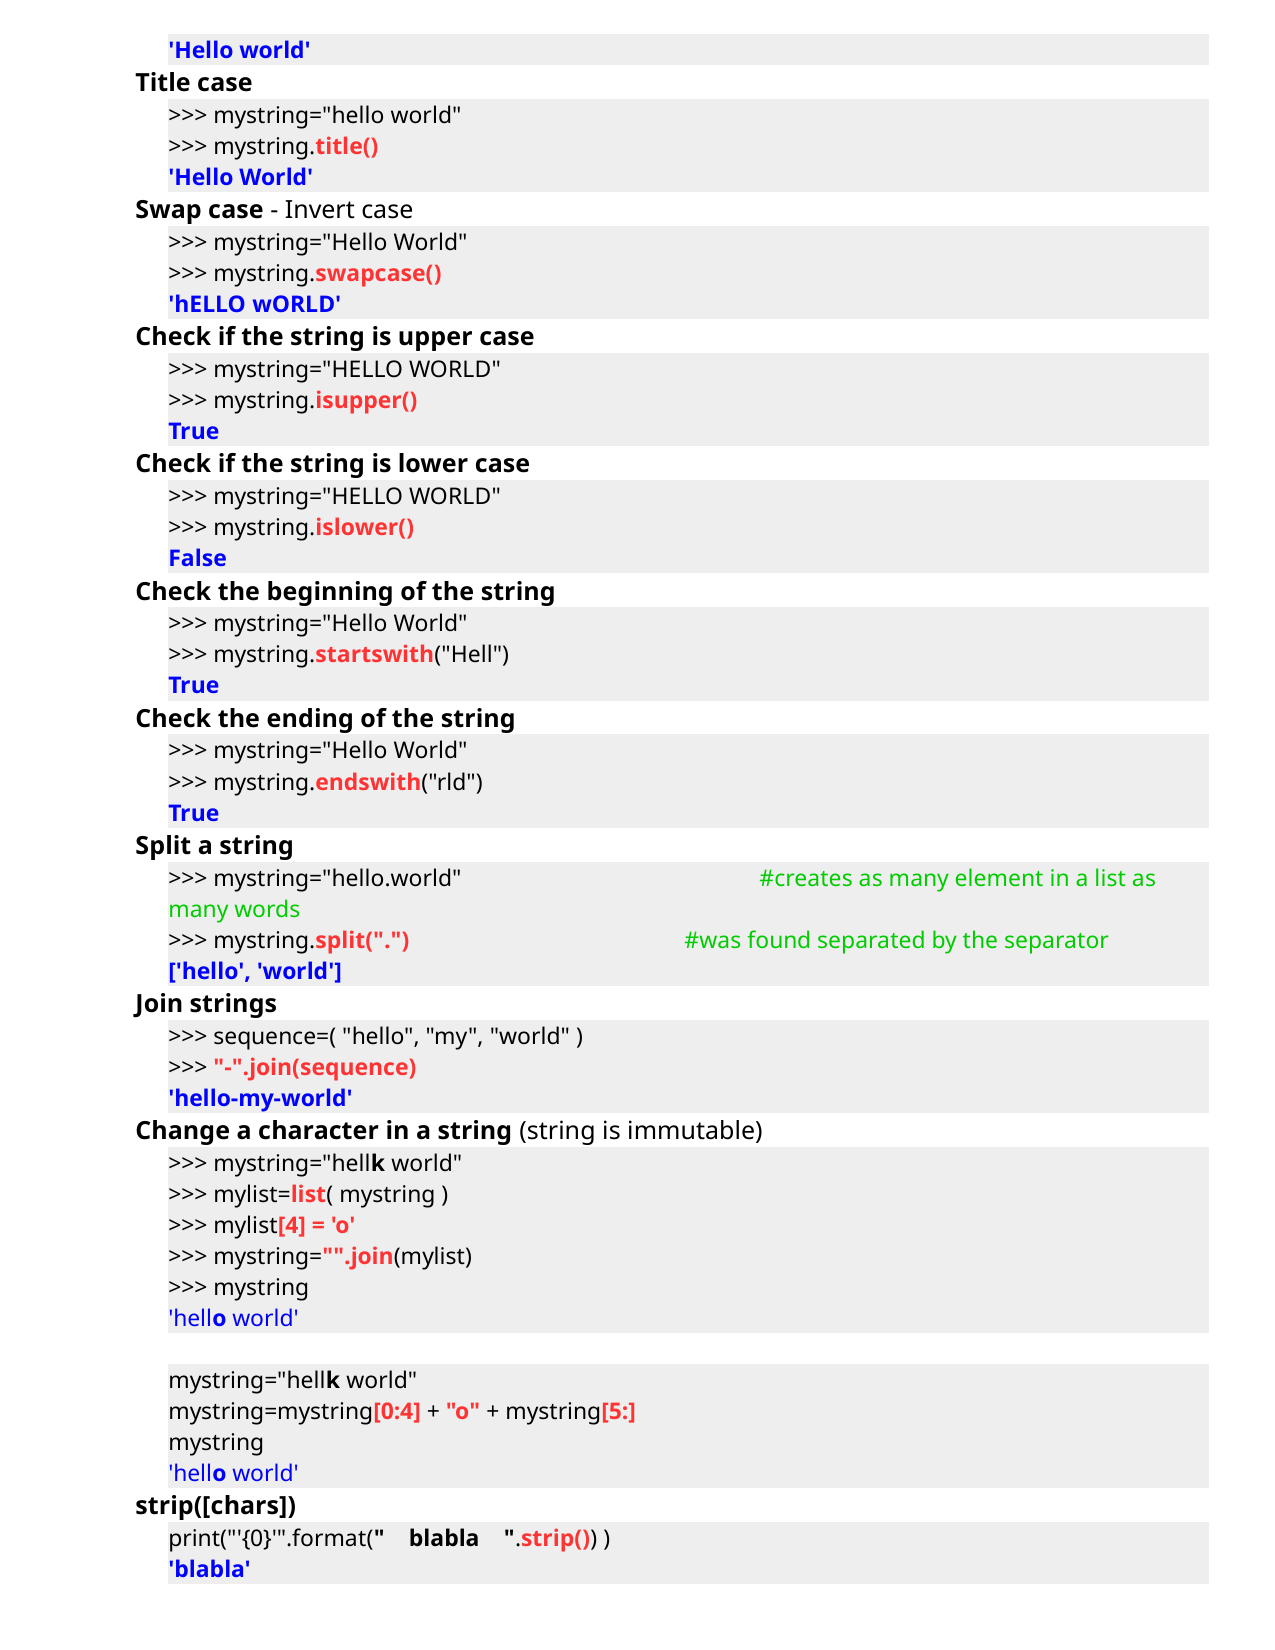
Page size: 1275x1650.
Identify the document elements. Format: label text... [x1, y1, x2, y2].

text >>> mystring="HELLO WORLD" [168, 353, 1209, 384]
text >>> mystring.islower() [168, 511, 1209, 542]
text >>> mystring="Hello World" [168, 226, 1209, 257]
text >>> "-".join(sequence) [168, 1051, 1209, 1082]
text 'hello-my-world' [168, 1082, 1209, 1113]
text >>> mystring="hello world" [168, 99, 1209, 130]
text print("'{0}'".format(" blabla ".strip()) ) [168, 1522, 1209, 1553]
text 'hELLO wORLD' [168, 288, 1209, 319]
list Check if the string is upper case [135, 319, 1209, 353]
text >>> mystring.title() [168, 130, 1209, 161]
text 'hello world' [168, 1302, 1209, 1333]
text >>> mystring.endswith("rld") [168, 766, 1209, 797]
text False [168, 542, 1209, 573]
list Join strings [135, 986, 1209, 1020]
list Check the ending of the string [135, 701, 1209, 734]
list Swap case - Invert case [135, 192, 1209, 226]
list strip([chars]) [135, 1488, 1209, 1522]
text 'Hello World' [168, 161, 1209, 192]
text >>> mystring [168, 1271, 1209, 1302]
text >>> mystring="".join(mylist) [168, 1240, 1209, 1271]
text >>> mystring="hello.world" #creates as many element in a list as many words [168, 862, 1209, 924]
text mystring=mystring[0:4] + "o" + mystring[5:] [168, 1395, 1209, 1426]
text True [168, 669, 1209, 701]
text ['hello', 'world'] [168, 955, 1209, 986]
text 'Hello world' [168, 34, 1209, 65]
text 'blabla' [168, 1553, 1209, 1584]
text >>> sequence=( "hello", "my", "world" ) [168, 1020, 1209, 1051]
text >>> mystring.swapcase() [168, 257, 1209, 288]
text 'hello world' [168, 1457, 1209, 1488]
text mystring="hellk world" [168, 1364, 1209, 1395]
text >>> mystring="hellk world" [168, 1147, 1209, 1178]
text >>> mystring.startswith("Hell") [168, 638, 1209, 669]
text >>> mystring="Hello World" [168, 607, 1209, 638]
list Change a character in a string (string is immutable) [135, 1113, 1209, 1147]
text >>> mystring.split(".") #was found separated by the separator [168, 924, 1209, 955]
text >>> mylist=list( mystring ) [168, 1178, 1209, 1209]
text >>> mystring="Hello World" [168, 734, 1209, 766]
list Split a string [135, 828, 1209, 862]
list Check if the string is lower case [135, 446, 1209, 480]
text True [168, 415, 1209, 446]
text >>> mylist[4] = 'o' [168, 1209, 1209, 1240]
list Check the beginning of the string [135, 573, 1209, 607]
text >>> mystring.isupper() [168, 384, 1209, 415]
text mystring [168, 1426, 1209, 1457]
text >>> mystring="HELLO WORLD" [168, 480, 1209, 511]
text True [168, 797, 1209, 828]
list Title case [135, 65, 1209, 99]
